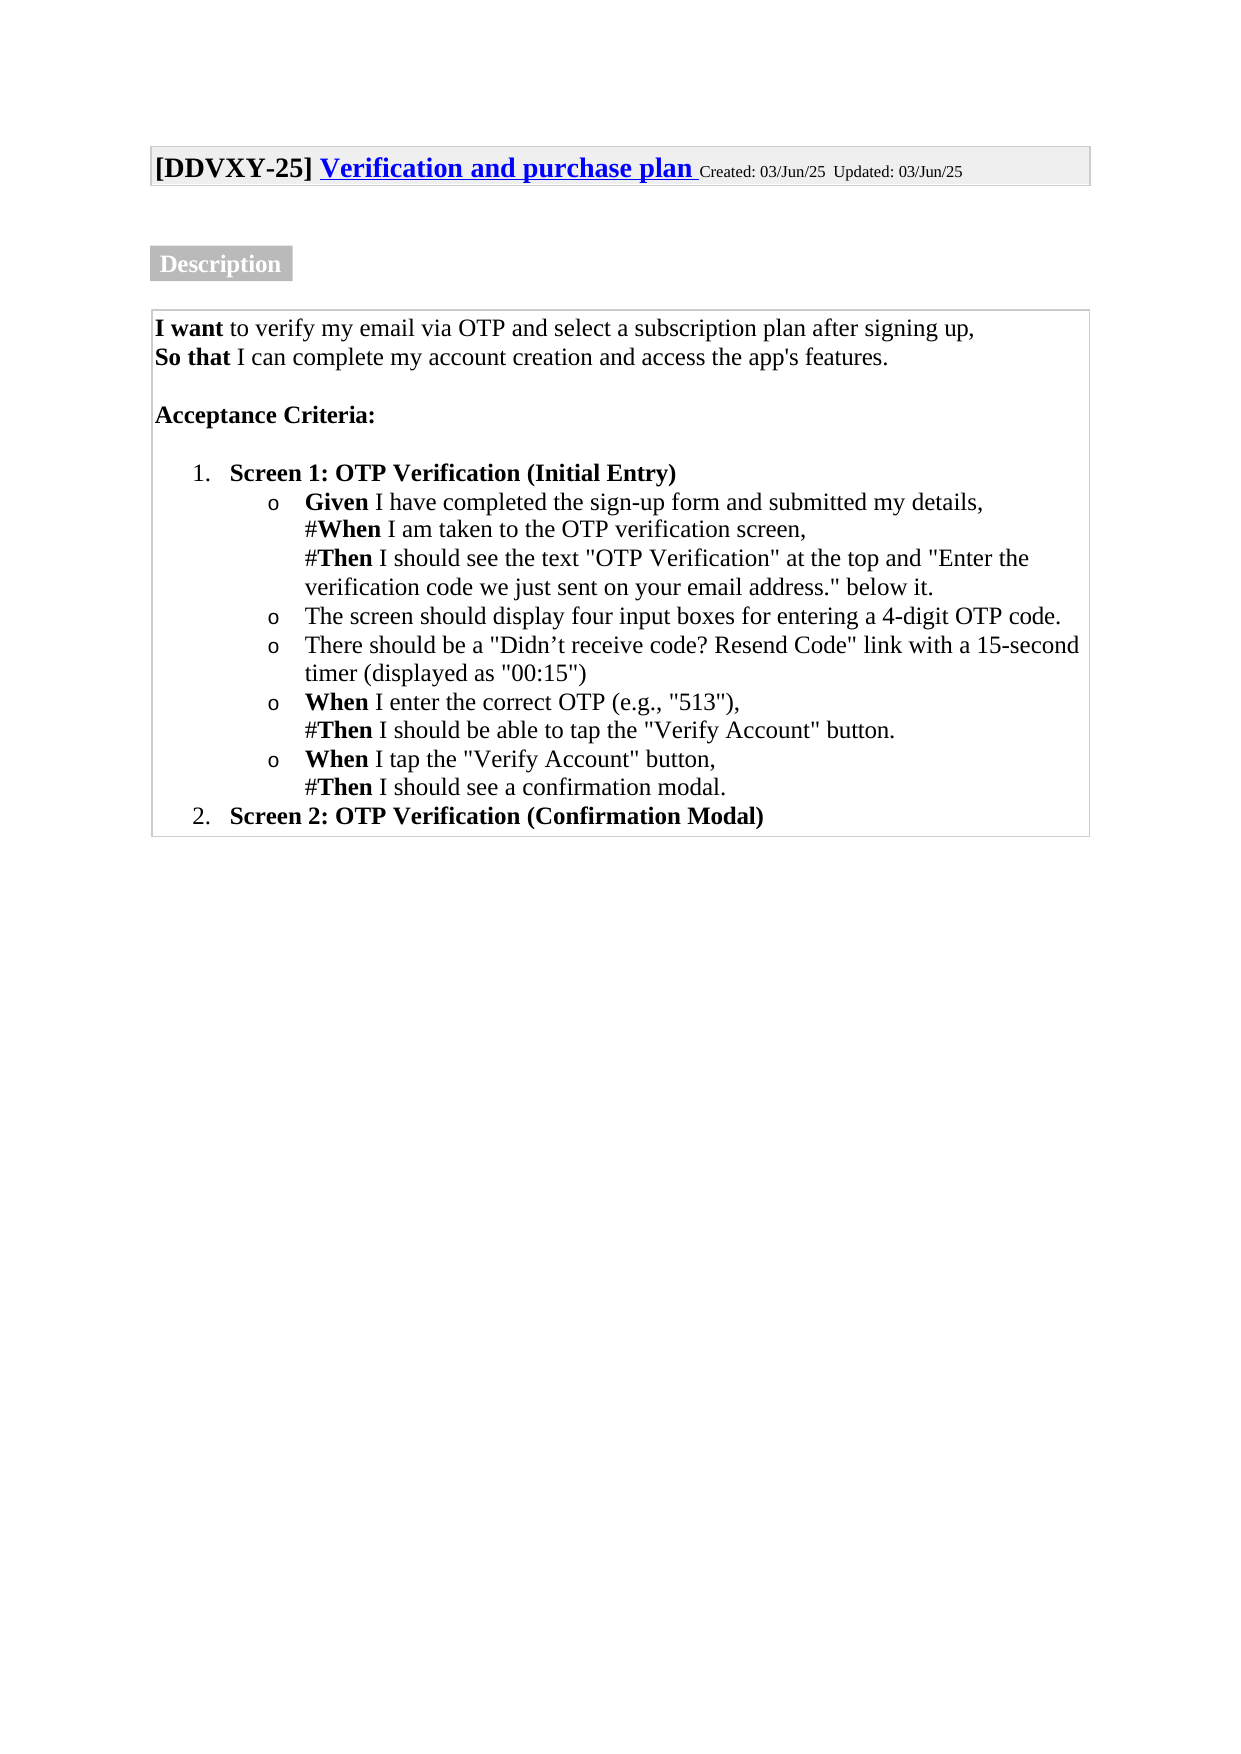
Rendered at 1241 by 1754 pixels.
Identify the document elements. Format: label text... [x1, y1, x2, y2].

list When I tap the "Verify Account" button, #Then I should see a confirmation modal. [267, 745, 728, 801]
text Description [159, 249, 293, 278]
list Given I have completed the sign-up form and submitted my details, #When I am taken to the OTP verification screen, [267, 487, 985, 543]
text So that I can complete my account creation and access the app's features. [154, 342, 1090, 371]
text #Then I should be able to tap the "Verify Account" button. [304, 716, 1090, 744]
table_header [DDVXY-25] Verification and purchase plan Created: 03/Jun/25 Updated: 03/Jun/25 [152, 147, 1089, 184]
list When I enter the correct OTP (e.g., "513"), [267, 687, 1090, 716]
text I want to verify my email via OTP and select a subscription plan after signing up, [154, 313, 1090, 342]
text Acceptance Criteria: [154, 400, 1090, 429]
list Screen 1: OTP Verification (Initial Entry) [192, 458, 1090, 487]
list The screen should display four input boxes for entering a 4-digit OTP code. [267, 601, 1090, 630]
list There should be a "Didn’t receive code? Resend Code" link with a 15-second timer (displayed as "00:15") [267, 630, 1081, 686]
text #Then I should see the text "OTP Verification" at the top and "Enter the verification code we just sent on your email address." below it. [304, 543, 1090, 601]
list Screen 2: OTP Verification (Confirmation Modal) [192, 801, 1090, 829]
